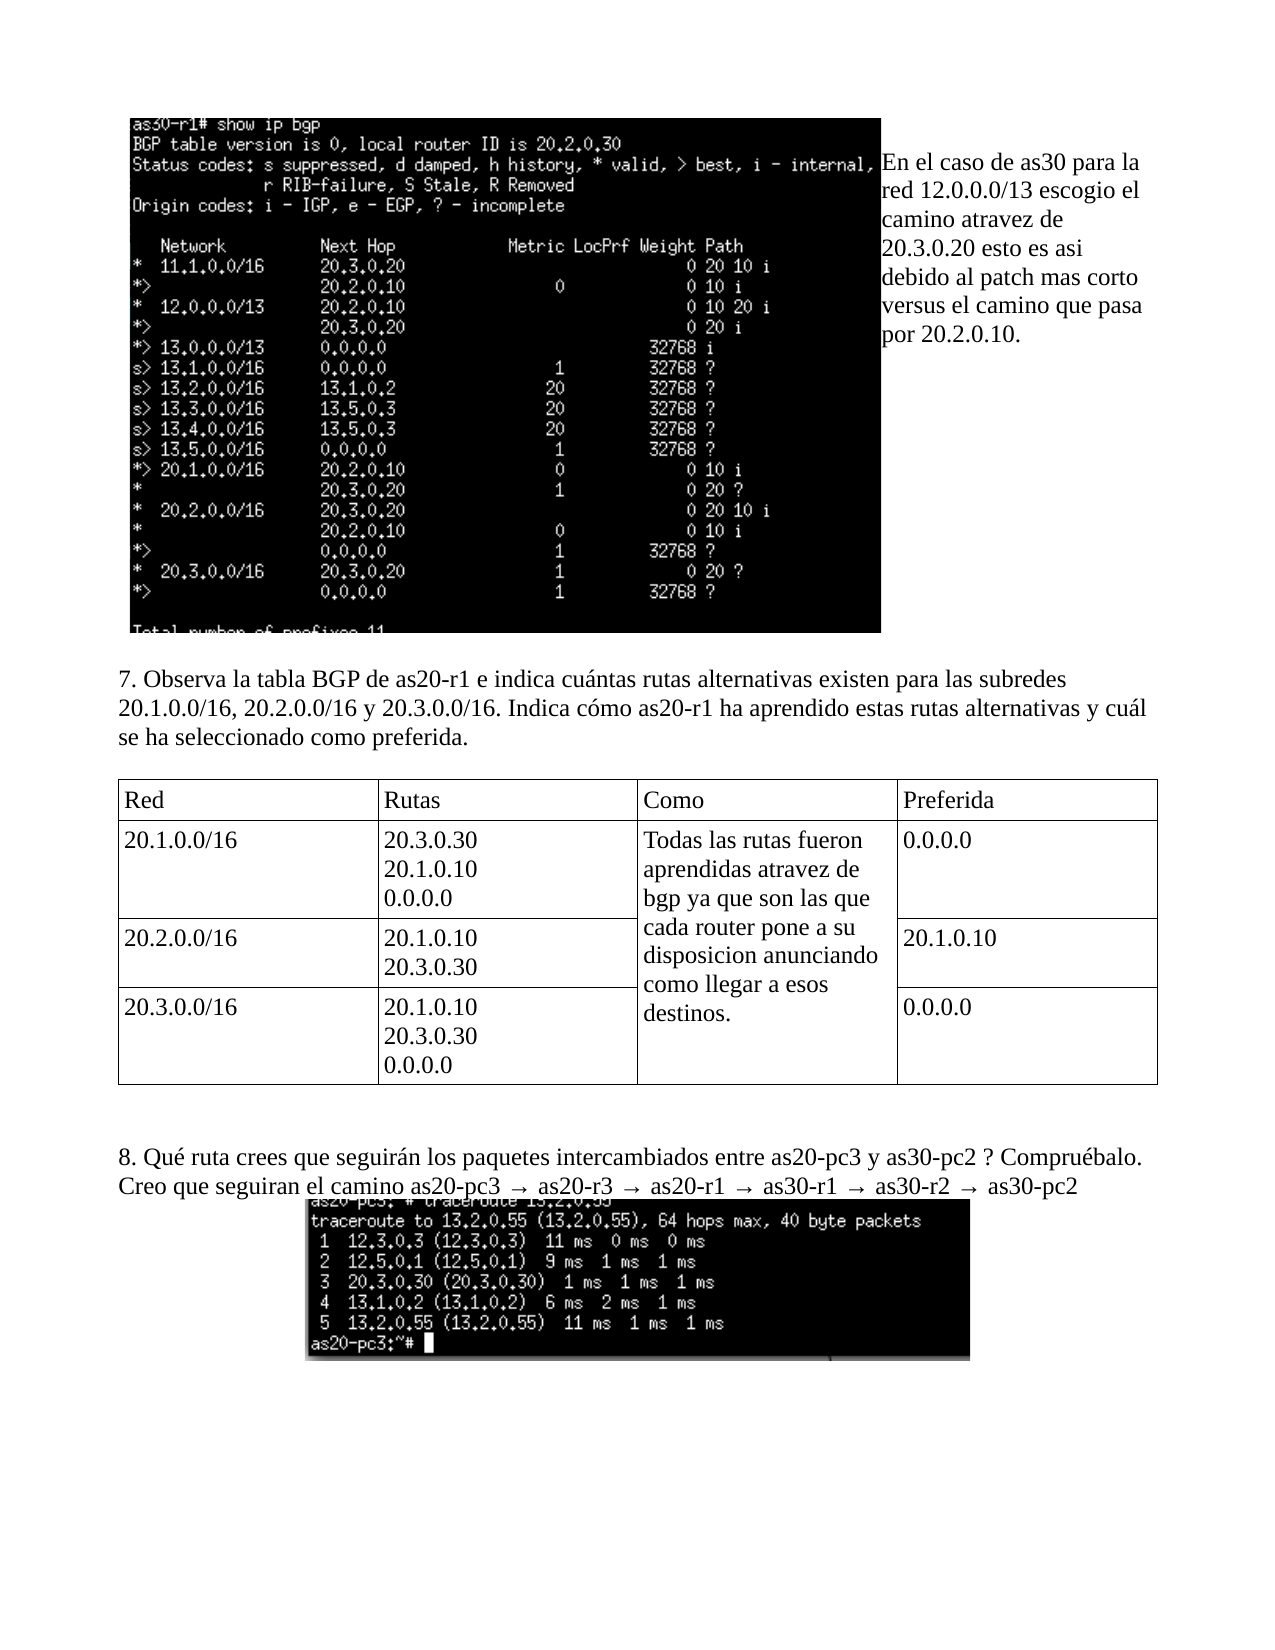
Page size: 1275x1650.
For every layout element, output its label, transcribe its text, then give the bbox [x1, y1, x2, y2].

table_header Red [119, 780, 378, 820]
table_cell 20.3.0.0/16 [119, 988, 378, 1084]
table_cell 20.2.0.0/16 [119, 919, 378, 987]
table_header Preferida [898, 780, 1157, 820]
table_cell 20.1.0.10 20.3.0.30 [379, 919, 637, 987]
text 7. Observa la tabla BGP de as20-r1 e indica cuántas rutas alternativas existen para las subredes 20.1.0.0/16, 20.2.0.0/16 y 20.3.0.0/16. Indica cómo as20-r1 ha aprendido estas rutas alternativas y cuál se ha seleccionado como preferida. [118, 664, 1157, 751]
table_cell 20.3.0.30 20.1.0.10 0.0.0.0 [379, 821, 637, 917]
table_header Como [638, 780, 897, 820]
table_cell Todas las rutas fueron aprendidas atravez de bgp ya que son las que cada router pone a su disposicion anunciando como llegar a esos destinos. [638, 821, 897, 1084]
table_cell 20.1.0.0/16 [119, 821, 378, 917]
table_cell 0.0.0.0 [898, 988, 1157, 1084]
text 8. Qué ruta crees que seguirán los paquetes intercambiados entre as20-pc3 y as30-pc2 ? Compruébalo. [118, 1142, 1157, 1171]
text En el caso de as30 para la red 12.0.0.0/13 escogio el camino atravez de 20.3.0.20 esto es asi debido al patch mas corto versus el camino que pasa por 20.2.0.10. [882, 147, 1157, 348]
table_header Rutas [379, 780, 637, 820]
picture [129, 118, 882, 633]
table_cell 20.1.0.10 20.3.0.30 0.0.0.0 [379, 988, 637, 1084]
text Creo que seguiran el camino as20-pc3 → as20-r3 → as20-r1 → as30-r1 → as30-r2 → as30-pc2 [118, 1171, 1157, 1199]
table_cell 0.0.0.0 [898, 821, 1157, 917]
picture [304, 1199, 971, 1361]
table_cell 20.1.0.10 [898, 919, 1157, 987]
